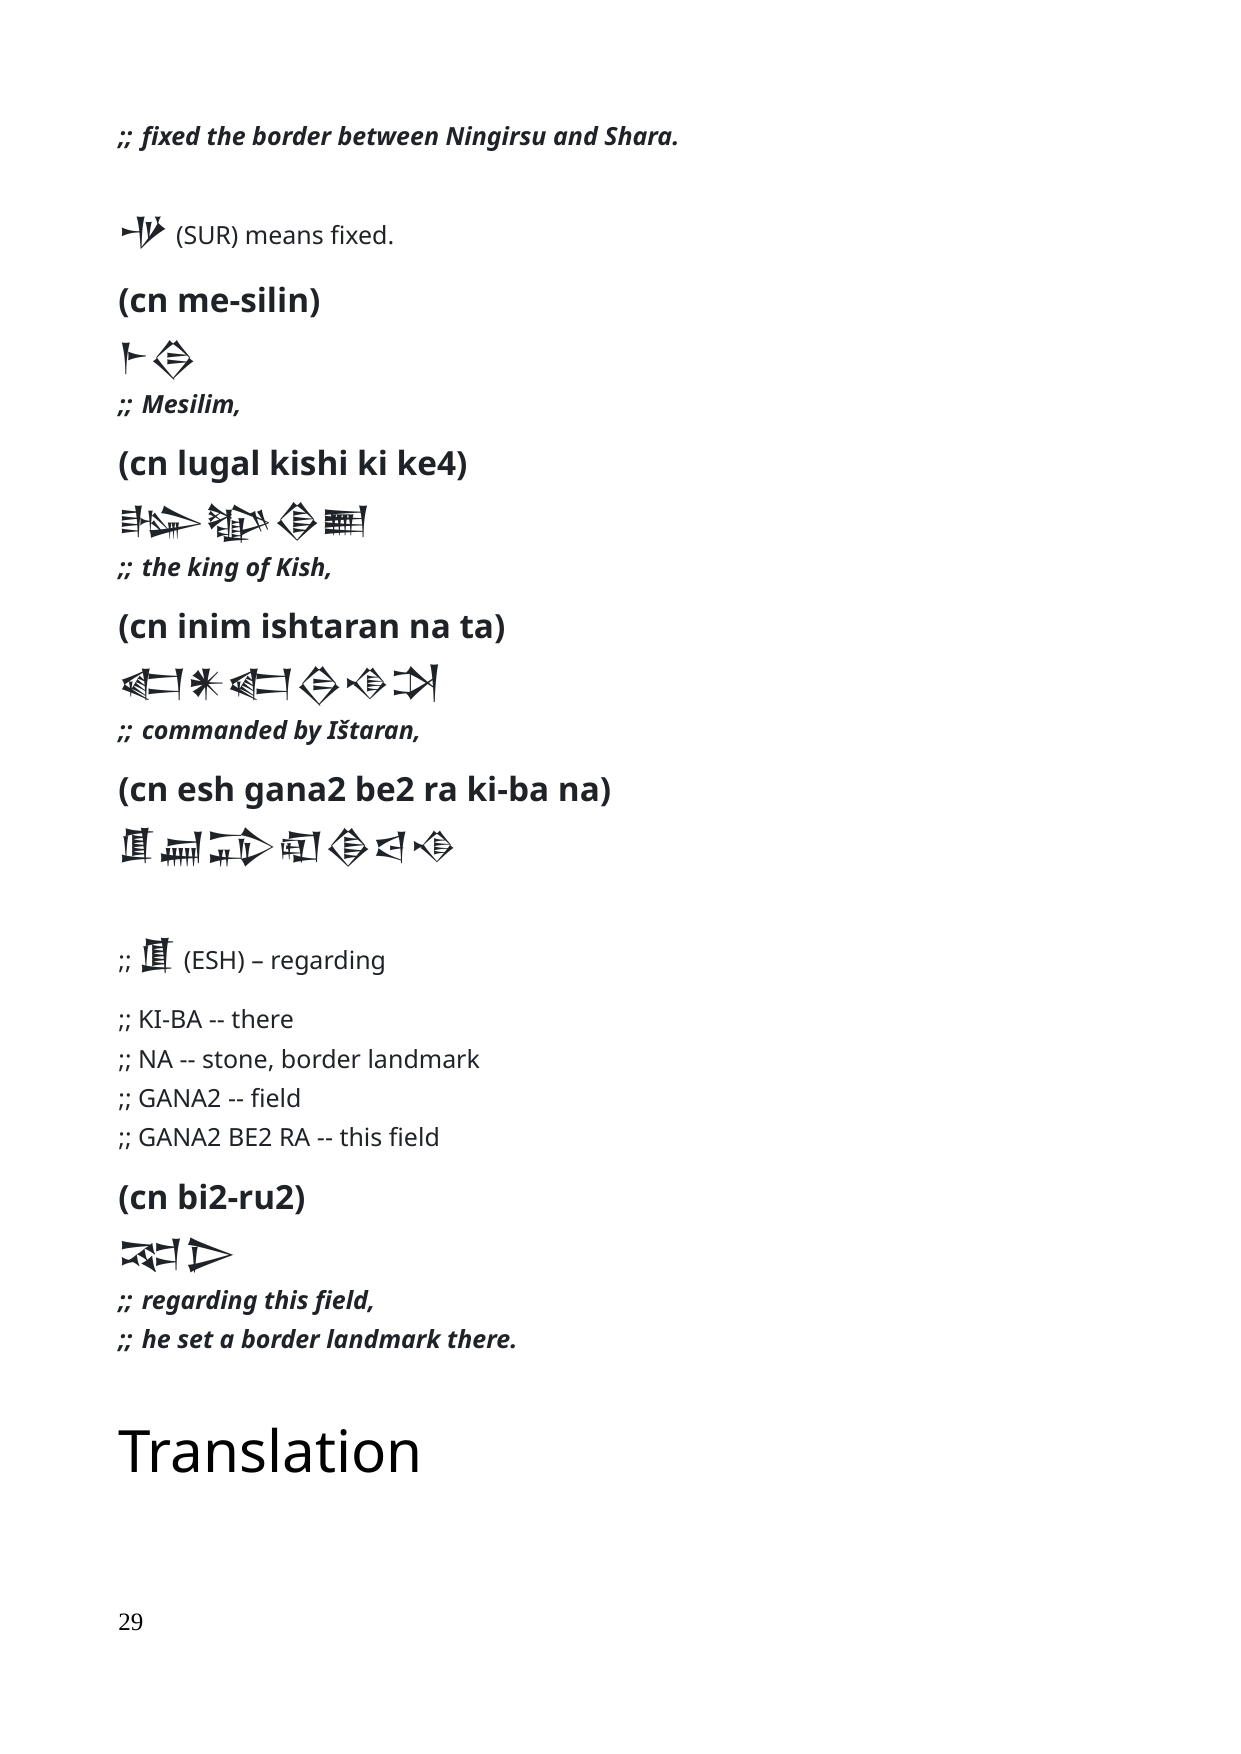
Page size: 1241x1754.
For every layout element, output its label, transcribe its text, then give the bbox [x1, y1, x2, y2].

text (cn me-silin) 𒈨𒁲 ;; Mesilim, [118, 277, 1122, 421]
text (cn bi2-ru2) 𒉈𒆕 ;; regarding this field, ;; he set a border landmark there. [118, 1173, 1122, 1356]
text (cn esh gana2 be2 ra ki-ba na) 𒂠𒃷𒁉𒊏𒆠𒁀𒈾 [118, 766, 1122, 909]
text ;; 𒂠 (ESH) – regarding [118, 929, 1122, 980]
text ;; fixed the border between Ningirsu and Shara. [118, 118, 1122, 185]
text ;; KI-BA -- there ;; NA -- stone, border landmark ;; GANA2 -- field ;; GANA2 BE2 RA -- this field [118, 1002, 1122, 1154]
text (cn lugal kishi ki ke4) 𒈗𒆧𒆠𒆤 ;; the king of Kish, [118, 440, 1122, 583]
text 𒋩 (SUR) means fixed. [118, 204, 1122, 255]
text (cn inim ishtaran na ta) 𒅗𒀭𒅗𒁲𒈾𒋫 ;; commanded by Ištaran, [118, 603, 1122, 746]
text Translation [118, 1409, 1122, 1489]
